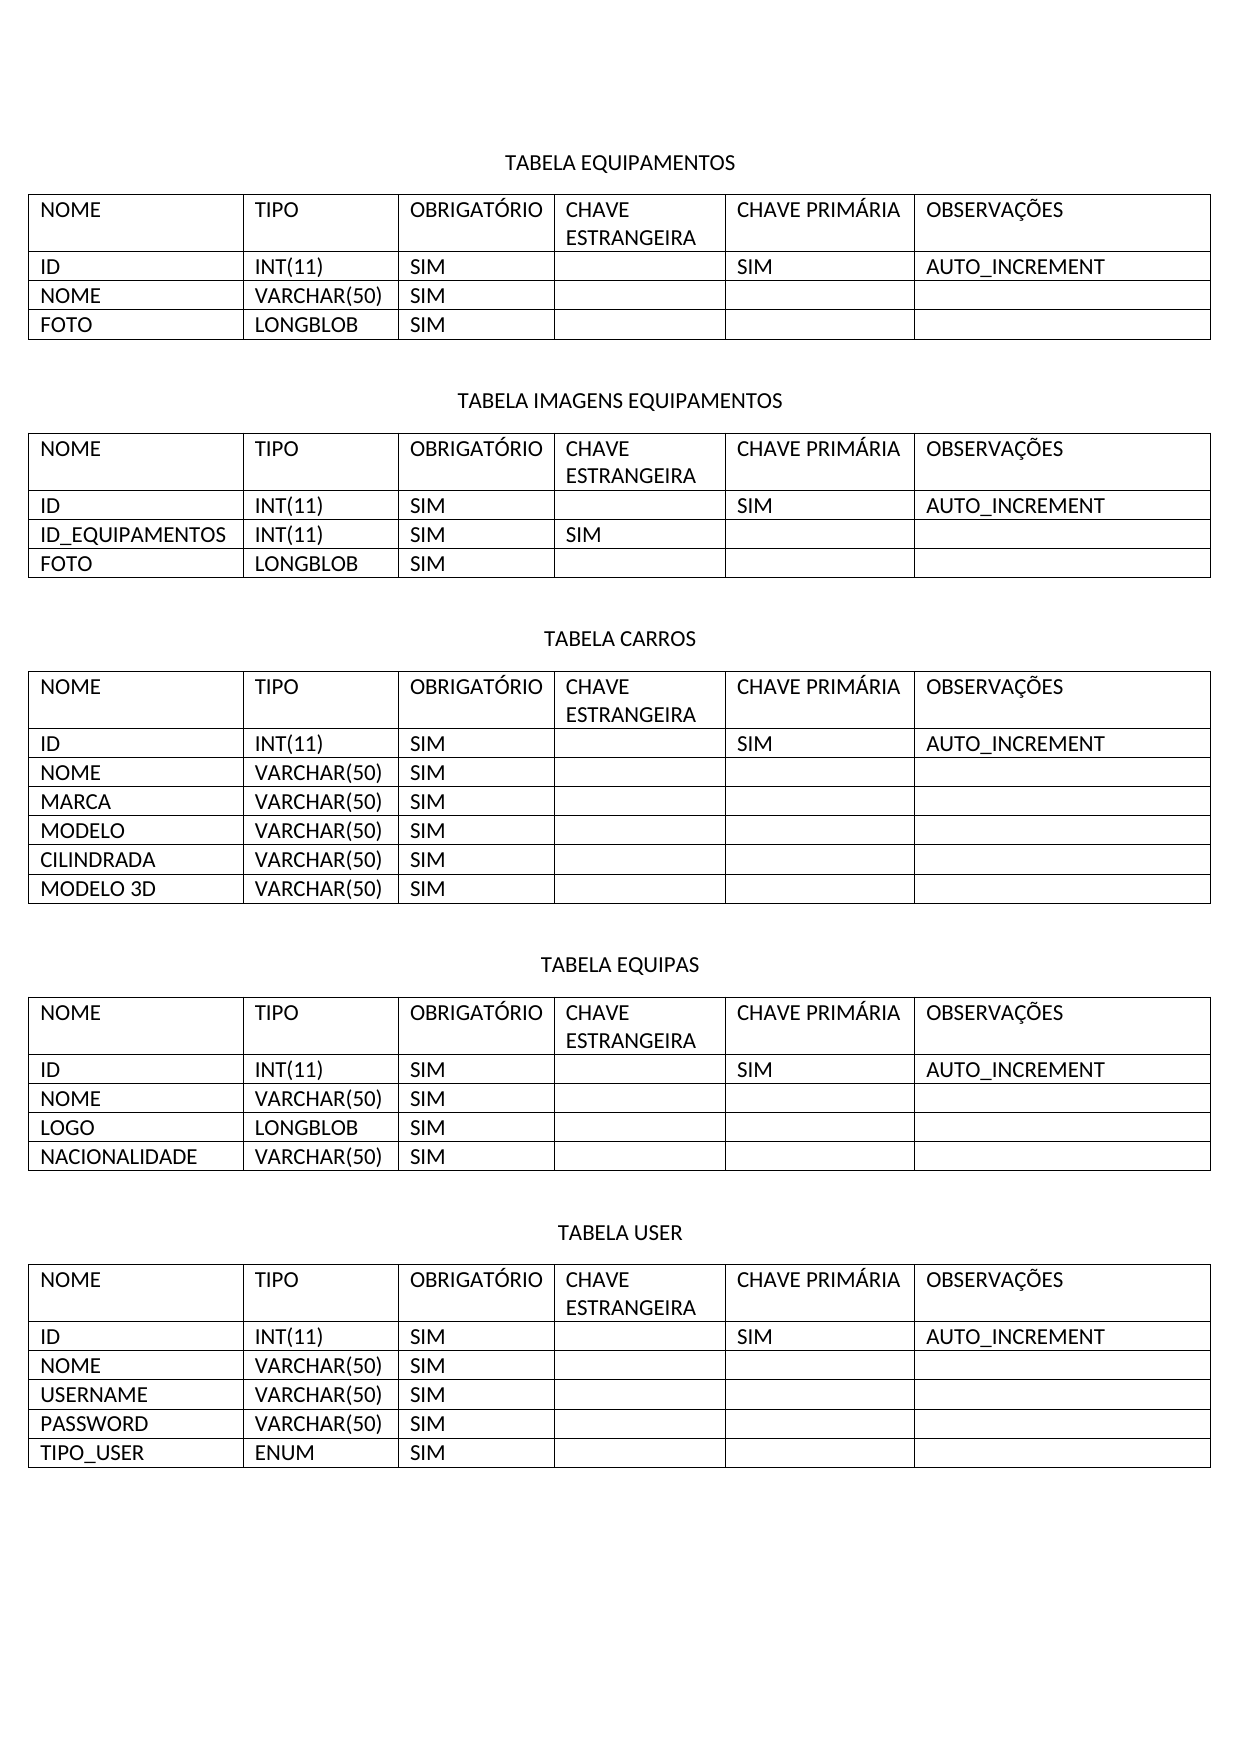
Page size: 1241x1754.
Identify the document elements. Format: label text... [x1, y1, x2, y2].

table_cell SIM [399, 1351, 554, 1379]
table_cell INT(11) [244, 252, 398, 280]
table_header OBRIGATÓRIO [399, 1265, 554, 1321]
table_cell [555, 1084, 725, 1112]
table_cell [726, 1439, 914, 1467]
table_cell [915, 1351, 1210, 1379]
table_cell NOME [29, 1084, 243, 1112]
table_cell ID_EQUIPAMENTOS [29, 520, 243, 548]
table_cell NOME [29, 1351, 243, 1379]
table_cell [555, 816, 725, 844]
text TABELA EQUIPAS [177, 950, 1063, 978]
table_cell [726, 1113, 914, 1141]
table_cell [555, 1351, 725, 1379]
table_cell VARCHAR(50) [244, 1351, 398, 1379]
table_cell VARCHAR(50) [244, 1084, 398, 1112]
table_cell SIM [399, 729, 554, 757]
table_header OBRIGATÓRIO [399, 998, 554, 1054]
table_cell NACIONALIDADE [29, 1142, 243, 1170]
table_cell [915, 1410, 1210, 1437]
table_cell [726, 310, 914, 338]
table_cell VARCHAR(50) [244, 845, 398, 873]
table_header OBSERVAÇÕES [915, 1265, 1210, 1321]
table_header OBRIGATÓRIO [399, 434, 554, 490]
table_cell [915, 520, 1210, 548]
table_cell [915, 875, 1210, 902]
table_cell SIM [399, 758, 554, 786]
table_header OBSERVAÇÕES [915, 195, 1210, 251]
table_header CHAVE PRIMÁRIA [726, 998, 914, 1054]
table_cell CILINDRADA [29, 845, 243, 873]
table_cell [915, 310, 1210, 338]
table_cell ENUM [244, 1439, 398, 1467]
table_cell USERNAME [29, 1380, 243, 1408]
table_cell [555, 310, 725, 338]
table_cell [915, 549, 1210, 577]
table_header NOME [29, 434, 243, 490]
table_header NOME [29, 672, 243, 728]
table_header TIPO [244, 1265, 398, 1321]
table_header NOME [29, 998, 243, 1054]
table_cell VARCHAR(50) [244, 787, 398, 815]
table_cell SIM [399, 1113, 554, 1141]
table_cell INT(11) [244, 1322, 398, 1350]
table_cell VARCHAR(50) [244, 816, 398, 844]
table_cell AUTO_INCREMENT [915, 252, 1210, 280]
table_cell [915, 1142, 1210, 1170]
table_cell [555, 252, 725, 280]
table_cell [555, 1113, 725, 1141]
table_cell [726, 520, 914, 548]
table_cell INT(11) [244, 729, 398, 757]
table_header CHAVE ESTRANGEIRA [555, 195, 725, 251]
table_header CHAVE ESTRANGEIRA [555, 672, 725, 728]
table_header NOME [29, 1265, 243, 1321]
table_cell [726, 1084, 914, 1112]
table_cell MARCA [29, 787, 243, 815]
text TABELA CARROS [177, 624, 1063, 652]
table_cell [555, 787, 725, 815]
table_header TIPO [244, 998, 398, 1054]
table_cell [726, 1142, 914, 1170]
table_cell AUTO_INCREMENT [915, 1055, 1210, 1083]
table_cell [726, 787, 914, 815]
table_cell VARCHAR(50) [244, 281, 398, 309]
table_cell PASSWORD [29, 1410, 243, 1437]
table_cell [555, 875, 725, 902]
table_cell [555, 1142, 725, 1170]
table_cell [555, 1322, 725, 1350]
table_cell [555, 729, 725, 757]
text TABELA IMAGENS EQUIPAMENTOS [177, 386, 1063, 414]
table_cell [555, 1410, 725, 1437]
table_cell NOME [29, 281, 243, 309]
table_header CHAVE PRIMÁRIA [726, 195, 914, 251]
table_cell INT(11) [244, 1055, 398, 1083]
table_cell [555, 1055, 725, 1083]
table_cell [915, 1380, 1210, 1408]
table_cell SIM [399, 845, 554, 873]
table_cell VARCHAR(50) [244, 758, 398, 786]
table_cell [915, 1113, 1210, 1141]
table_cell SIM [399, 549, 554, 577]
table_cell VARCHAR(50) [244, 875, 398, 902]
table_cell [726, 875, 914, 902]
table_cell LONGBLOB [244, 310, 398, 338]
table_cell ID [29, 252, 243, 280]
table_cell SIM [726, 1055, 914, 1083]
table_cell AUTO_INCREMENT [915, 729, 1210, 757]
table_cell SIM [399, 1142, 554, 1170]
table_header NOME [29, 195, 243, 251]
table_cell ID [29, 1322, 243, 1350]
table_cell SIM [399, 310, 554, 338]
table_header OBRIGATÓRIO [399, 672, 554, 728]
table_header OBRIGATÓRIO [399, 195, 554, 251]
table_cell SIM [399, 1055, 554, 1083]
table_cell SIM [399, 281, 554, 309]
table_cell SIM [399, 520, 554, 548]
table_cell ID [29, 491, 243, 519]
table_cell LONGBLOB [244, 1113, 398, 1141]
table_cell AUTO_INCREMENT [915, 491, 1210, 519]
table_cell SIM [726, 252, 914, 280]
table_cell SIM [726, 1322, 914, 1350]
table_cell [726, 549, 914, 577]
table_cell AUTO_INCREMENT [915, 1322, 1210, 1350]
table_cell SIM [726, 491, 914, 519]
table_cell VARCHAR(50) [244, 1410, 398, 1437]
table_header OBSERVAÇÕES [915, 998, 1210, 1054]
table_cell TIPO_USER [29, 1439, 243, 1467]
table_cell [915, 1084, 1210, 1112]
table_cell [915, 816, 1210, 844]
table_cell [555, 491, 725, 519]
table_cell [726, 845, 914, 873]
table_cell [555, 758, 725, 786]
table_cell SIM [399, 1410, 554, 1437]
table_header CHAVE PRIMÁRIA [726, 1265, 914, 1321]
table_cell MODELO [29, 816, 243, 844]
table_header TIPO [244, 434, 398, 490]
table_cell [726, 1410, 914, 1437]
table_cell [726, 758, 914, 786]
table_cell [555, 845, 725, 873]
table_cell SIM [399, 491, 554, 519]
table_cell SIM [399, 875, 554, 902]
table_cell [555, 1380, 725, 1408]
table_header OBSERVAÇÕES [915, 434, 1210, 490]
table_cell [555, 281, 725, 309]
table_cell FOTO [29, 549, 243, 577]
table_cell [726, 816, 914, 844]
table_cell SIM [399, 252, 554, 280]
table_header CHAVE ESTRANGEIRA [555, 1265, 725, 1321]
table_cell SIM [399, 787, 554, 815]
table_cell [726, 1380, 914, 1408]
table_header CHAVE ESTRANGEIRA [555, 998, 725, 1054]
table_cell LONGBLOB [244, 549, 398, 577]
table_cell SIM [399, 1084, 554, 1112]
text TABELA USER [177, 1218, 1063, 1246]
table_cell VARCHAR(50) [244, 1142, 398, 1170]
table_cell SIM [399, 1439, 554, 1467]
table_cell ID [29, 1055, 243, 1083]
table_cell VARCHAR(50) [244, 1380, 398, 1408]
table_cell SIM [399, 1322, 554, 1350]
table_cell [915, 758, 1210, 786]
table_header OBSERVAÇÕES [915, 672, 1210, 728]
table_cell SIM [399, 1380, 554, 1408]
table_cell [915, 281, 1210, 309]
table_cell [555, 549, 725, 577]
table_cell INT(11) [244, 520, 398, 548]
table_cell [915, 1439, 1210, 1467]
table_cell MODELO 3D [29, 875, 243, 902]
table_cell SIM [399, 816, 554, 844]
table_cell ID [29, 729, 243, 757]
table_cell [726, 1351, 914, 1379]
table_header CHAVE ESTRANGEIRA [555, 434, 725, 490]
table_header CHAVE PRIMÁRIA [726, 434, 914, 490]
table_cell [915, 845, 1210, 873]
text TABELA EQUIPAMENTOS [177, 148, 1063, 176]
table_cell INT(11) [244, 491, 398, 519]
table_cell [555, 1439, 725, 1467]
table_cell SIM [555, 520, 725, 548]
table_cell [726, 281, 914, 309]
table_cell NOME [29, 758, 243, 786]
table_header TIPO [244, 672, 398, 728]
table_cell LOGO [29, 1113, 243, 1141]
table_cell [915, 787, 1210, 815]
table_header CHAVE PRIMÁRIA [726, 672, 914, 728]
table_cell FOTO [29, 310, 243, 338]
table_cell SIM [726, 729, 914, 757]
table_header TIPO [244, 195, 398, 251]
